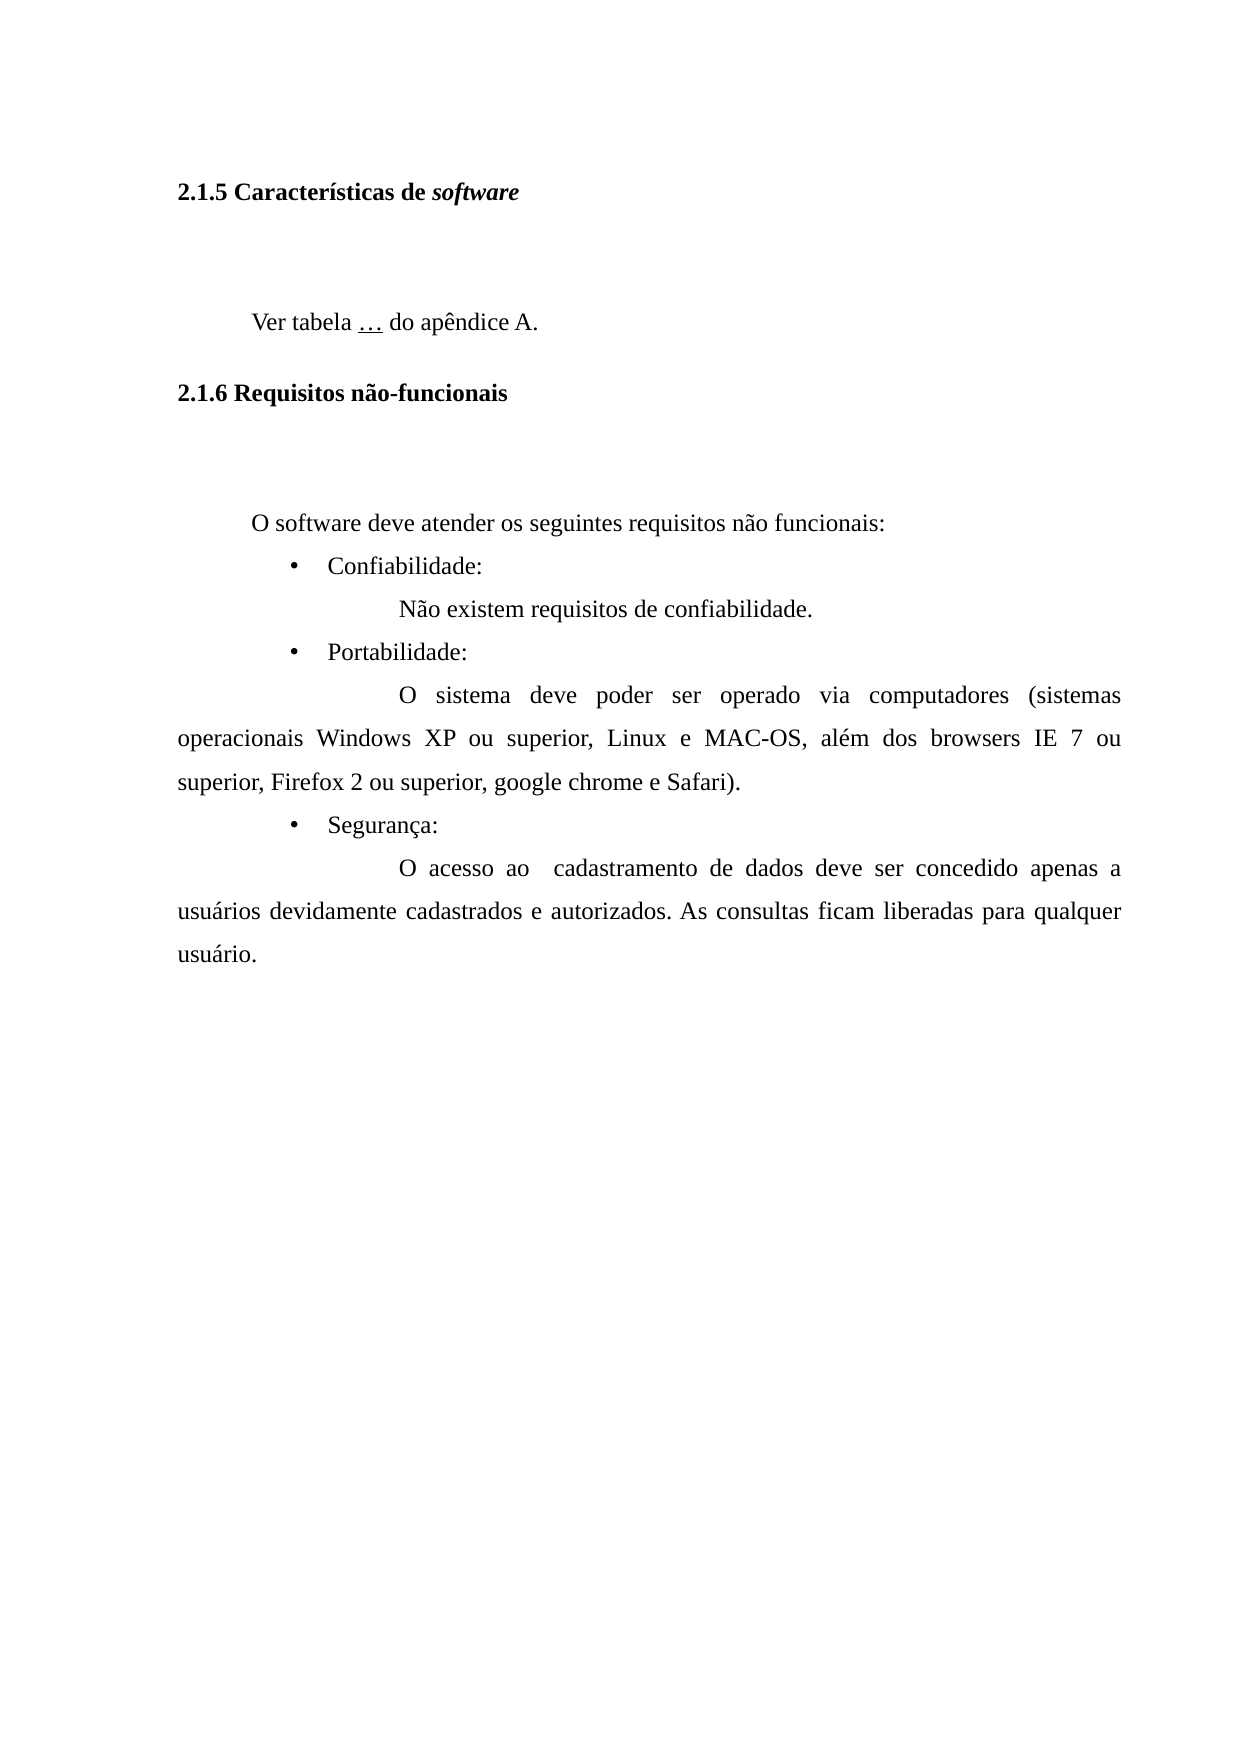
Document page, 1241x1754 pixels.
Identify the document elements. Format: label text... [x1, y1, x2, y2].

text O acesso ao cadastramento de dados deve ser concedido apenas a usuários devidamente cadastrados e autorizados. As consultas ficam liberadas para qualquer usuário. [177, 853, 1122, 968]
list Portabilidade: [290, 637, 1122, 666]
subtitle Características de software [177, 177, 1122, 206]
list Segurança: [290, 810, 1122, 838]
list Confiabilidade: [290, 551, 1122, 580]
text O software deve atender os seguintes requisitos não funcionais: [177, 508, 1122, 537]
text Ver tabela … do apêndice A. [177, 307, 1122, 335]
text Não existem requisitos de confiabilidade. [177, 594, 1122, 623]
subtitle Requisitos não-funcionais [177, 378, 1122, 407]
text O sistema deve poder ser operado via computadores (sistemas operacionais Windows XP ou superior, Linux e MAC-OS, além dos browsers IE 7 ou superior, Firefox 2 ou superior, google chrome e Safari). [177, 680, 1122, 795]
